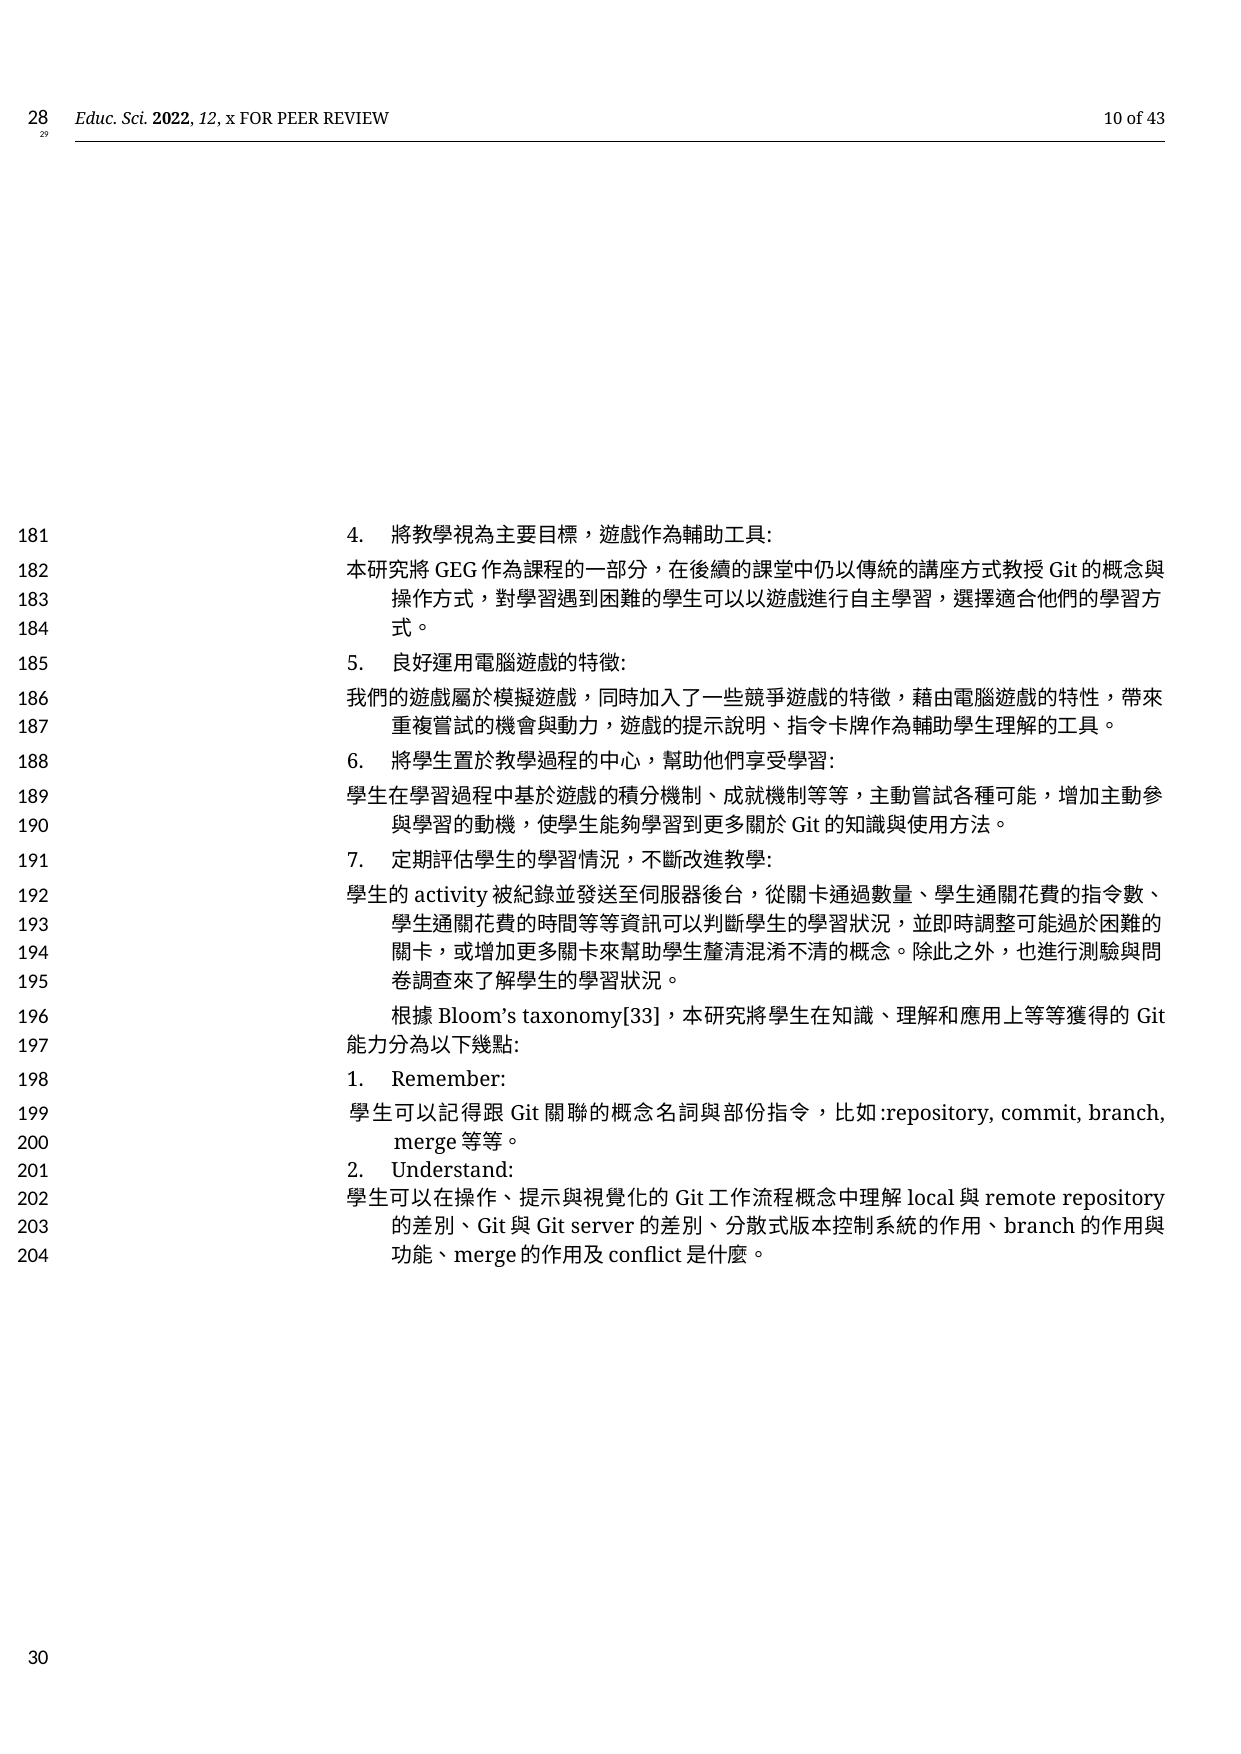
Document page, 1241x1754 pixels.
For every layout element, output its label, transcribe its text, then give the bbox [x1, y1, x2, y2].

text 根據Bloom’s taxonomy[33]，本研究將學生在知識、理解和應用上等等獲得的Git能力分為以下幾點: [347, 1001, 1165, 1058]
text 學生在學習過程中基於遊戲的積分機制、成就機制等等，主動嘗試各種可能，增加主動參與學習的動機，使學生能夠學習到更多關於Git的知識與使用方法。 [347, 781, 1165, 838]
text 我們的遊戲屬於模擬遊戲，同時加入了一些競爭遊戲的特徵，藉由電腦遊戲的特性，帶來重複嘗試的機會與動力，遊戲的提示說明、指令卡牌作為輔助學生理解的工具。 [347, 682, 1165, 739]
text 學生的activity被紀錄並發送至伺服器後台，從關卡通過數量、學生通關花費的指令數、學生通關花費的時間等等資訊可以判斷學生的學習狀況，並即時調整可能過於困難的關卡，或增加更多關卡來幫助學生釐清混淆不清的概念。除此之外，也進行測驗與問卷調查來了解學生的學習狀況。 [347, 879, 1165, 994]
list 將學生置於教學過程的中心，幫助他們享受學習: [347, 746, 1165, 774]
list 定期評估學生的學習情況，不斷改進教學: [347, 844, 1165, 873]
text 學生可以記得跟Git關聯的概念名詞與部份指令，比如:repository, commit, branch, merge等等。 [349, 1098, 1165, 1156]
list 將教學視為主要目標，遊戲作為輔助工具: [347, 520, 1165, 548]
text 本研究將GEG作為課程的一部分，在後續的課堂中仍以傳統的講座方式教授Git的概念與操作方式，對學習遇到困難的學生可以以遊戲進行自主學習，選擇適合他們的學習方式。 [347, 555, 1165, 641]
list Understand: [347, 1156, 1165, 1182]
text 學生可以在操作、提示與視覺化的Git工作流程概念中理解local與remote repository的差別、Git與Git server的差別、分散式版本控制系統的作用、branch的作用與功能、merge的作用及conflict是什麼。 [347, 1182, 1165, 1269]
list Remember: [347, 1065, 1165, 1092]
list 良好運用電腦遊戲的特徵: [347, 647, 1165, 676]
